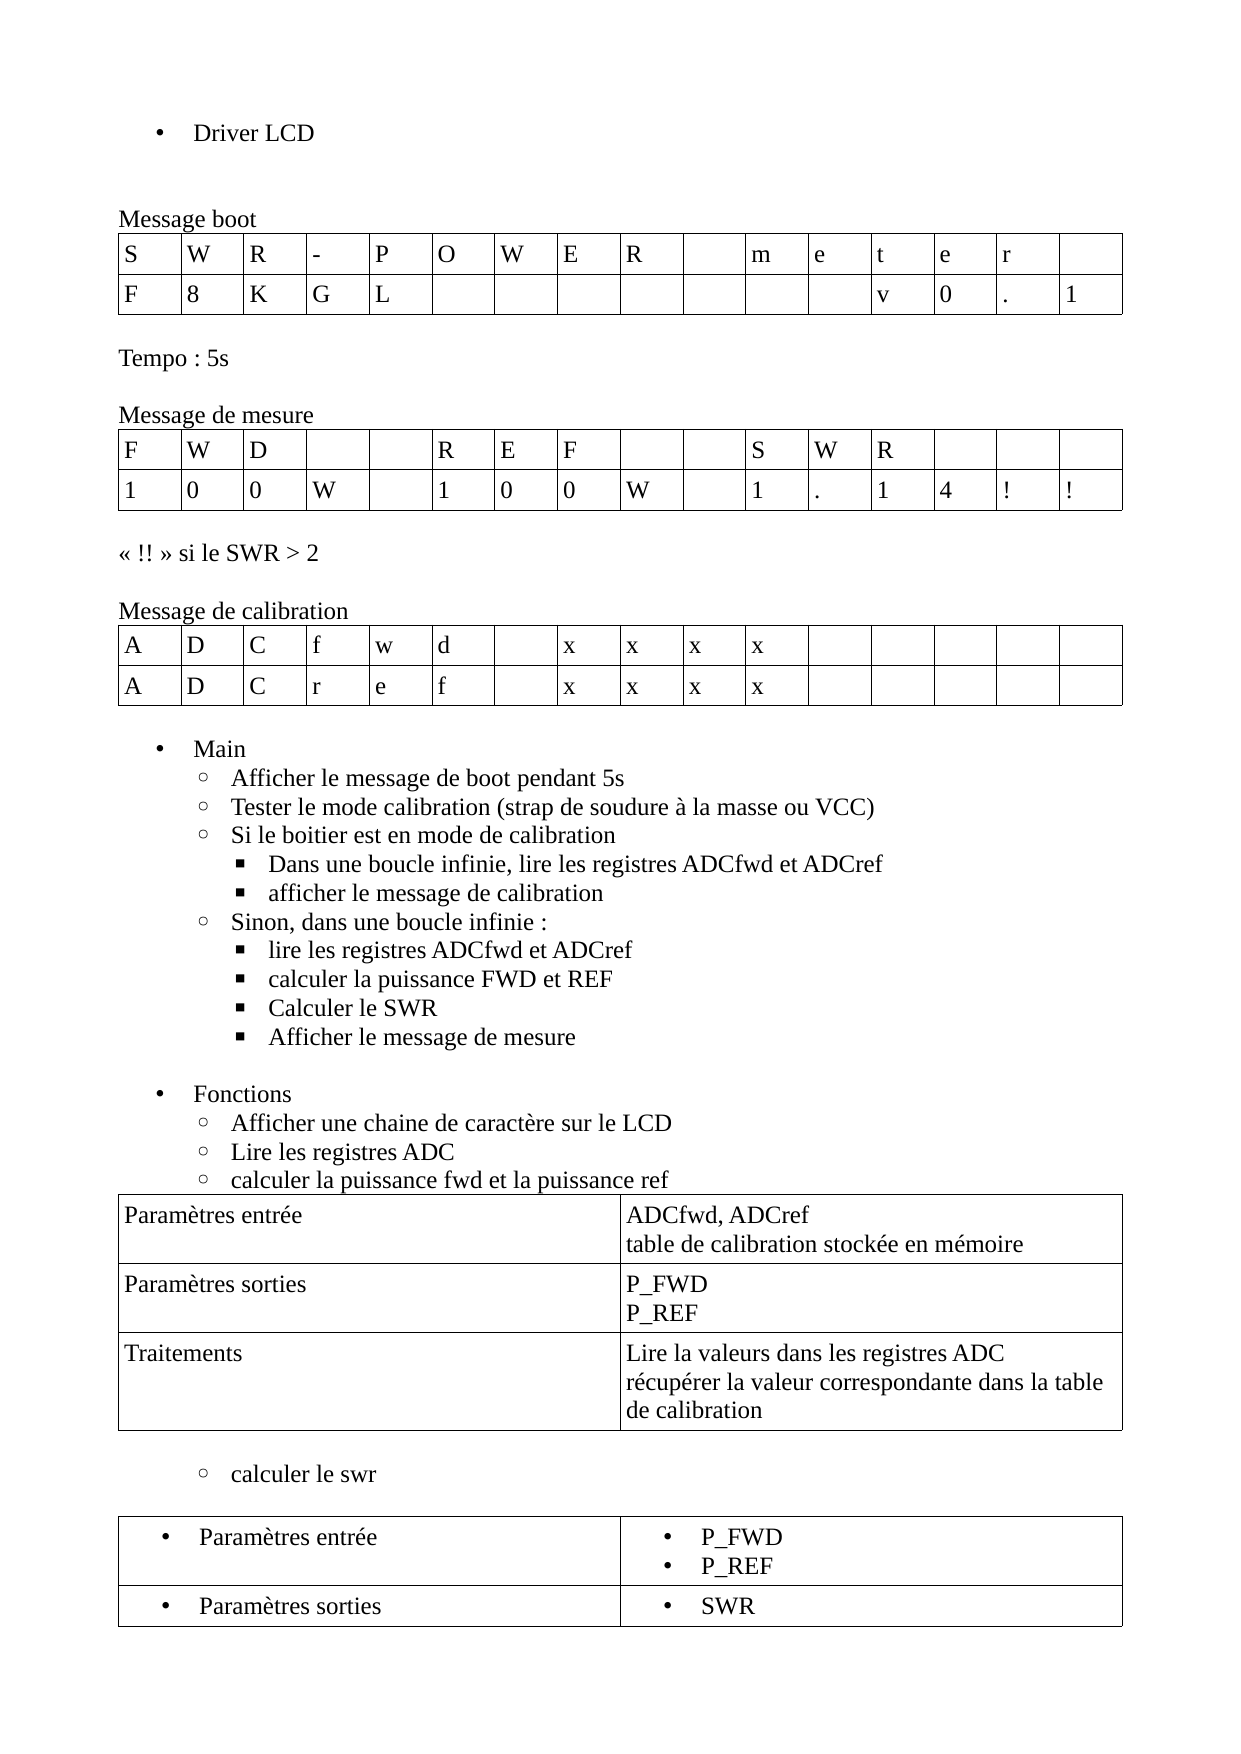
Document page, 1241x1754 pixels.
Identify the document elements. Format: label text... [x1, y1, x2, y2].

table_cell x [621, 666, 683, 705]
list lire les registres ADCfwd et ADCref [231, 935, 1122, 964]
table_cell W [621, 470, 683, 509]
table_cell 1 [119, 470, 181, 509]
table_header E [495, 430, 557, 469]
table_cell [935, 666, 996, 705]
table_header [935, 626, 996, 665]
table_cell [684, 275, 745, 314]
list Sinon, dans une boucle infinie : [193, 907, 1122, 935]
table_header e [809, 234, 871, 273]
table_cell . [809, 470, 871, 509]
table_cell W [307, 470, 369, 509]
list calculer la puissance fwd et la puissance ref [193, 1165, 1122, 1194]
text Message de mesure [118, 400, 1122, 429]
table_cell [746, 275, 808, 314]
table_header O [433, 234, 494, 273]
table_header ADCfwd, ADCref table de calibration stockée en mémoire [621, 1195, 1122, 1263]
table_header f [307, 626, 369, 665]
table_cell [809, 275, 871, 314]
table_header [621, 430, 683, 469]
table_header R [433, 430, 494, 469]
table_cell [997, 666, 1059, 705]
table_cell f [433, 666, 494, 705]
table_header [307, 430, 369, 469]
table_cell ! [997, 470, 1059, 509]
text « !! » si le SWR > 2 [118, 538, 1122, 567]
table_header - [307, 234, 369, 273]
list Fonctions [156, 1079, 1122, 1108]
table_cell x [558, 666, 620, 705]
table_header R [244, 234, 306, 273]
table_header P [370, 234, 432, 273]
table_cell [872, 666, 934, 705]
table_cell r [307, 666, 369, 705]
table_cell Paramètres sorties [119, 1586, 620, 1626]
table_cell 4 [935, 470, 996, 509]
table_header D [182, 626, 243, 665]
table_header P_FWD P_REF [621, 1517, 1122, 1585]
table_header Paramètres entrée [119, 1195, 620, 1263]
table_header r [997, 234, 1059, 273]
table_cell x [684, 666, 745, 705]
list calculer la puissance FWD et REF [231, 964, 1122, 993]
text Message de calibration [118, 596, 1122, 624]
table_header D [244, 430, 306, 469]
table_cell 0 [182, 470, 243, 509]
table_cell P_FWD P_REF [621, 1264, 1122, 1332]
table_header W [809, 430, 871, 469]
table_cell Paramètres sorties [119, 1264, 620, 1332]
table_header d [433, 626, 494, 665]
text Tempo : 5s [118, 343, 1122, 371]
table_header C [244, 626, 306, 665]
table_header x [558, 626, 620, 665]
table_cell K [244, 275, 306, 314]
table_header S [746, 430, 808, 469]
table_header [997, 430, 1059, 469]
list Lire les registres ADC [193, 1137, 1122, 1165]
list Tester le mode calibration (strap de soudure à la masse ou VCC) [193, 792, 1122, 820]
table_header t [872, 234, 934, 273]
table_cell D [182, 666, 243, 705]
list afficher le message de calibration [231, 878, 1122, 907]
table_cell 1 [746, 470, 808, 509]
table_cell L [370, 275, 432, 314]
table_header Paramètres entrée [119, 1517, 620, 1585]
table_cell [495, 666, 557, 705]
table_header [1060, 626, 1122, 665]
table_cell v [872, 275, 934, 314]
table_header W [182, 430, 243, 469]
table_cell 0 [935, 275, 996, 314]
table_header R [872, 430, 934, 469]
table_header E [558, 234, 620, 273]
table_header [684, 430, 745, 469]
table_header A [119, 626, 181, 665]
table_cell SWR [621, 1586, 1122, 1626]
table_header x [684, 626, 745, 665]
list Afficher le message de boot pendant 5s [193, 763, 1122, 792]
table_header R [621, 234, 683, 273]
table_header F [119, 430, 181, 469]
table_cell [621, 275, 683, 314]
table_header m [746, 234, 808, 273]
table_cell [495, 275, 557, 314]
table_header [809, 626, 871, 665]
table_cell Traitements [119, 1333, 620, 1430]
table_header W [182, 234, 243, 273]
table_cell 1 [433, 470, 494, 509]
table_header x [746, 626, 808, 665]
table_cell A [119, 666, 181, 705]
table_cell G [307, 275, 369, 314]
list Driver LCD [156, 118, 1122, 147]
table_cell [809, 666, 871, 705]
table_cell C [244, 666, 306, 705]
table_cell 1 [1060, 275, 1122, 314]
table_cell [684, 470, 745, 509]
table_header F [558, 430, 620, 469]
table_cell 8 [182, 275, 243, 314]
list calculer le swr [193, 1459, 1122, 1488]
table_cell 0 [495, 470, 557, 509]
table_cell [558, 275, 620, 314]
table_header [1060, 234, 1122, 273]
table_cell . [997, 275, 1059, 314]
table_cell ! [1060, 470, 1122, 509]
table_cell F [119, 275, 181, 314]
table_cell 0 [244, 470, 306, 509]
table_header [1060, 430, 1122, 469]
table_cell Lire la valeurs dans les registres ADC récupérer la valeur correspondante dans la table de calibration [621, 1333, 1122, 1430]
table_cell [1060, 666, 1122, 705]
table_header S [119, 234, 181, 273]
table_cell [370, 470, 432, 509]
table_cell x [746, 666, 808, 705]
list Afficher le message de mesure [231, 1022, 1122, 1050]
table_header x [621, 626, 683, 665]
table_header [935, 430, 996, 469]
table_cell 1 [872, 470, 934, 509]
text Message boot [118, 204, 1122, 233]
table_cell 0 [558, 470, 620, 509]
list Dans une boucle infinie, lire les registres ADCfwd et ADCref [231, 849, 1122, 878]
table_header [872, 626, 934, 665]
list Si le boitier est en mode de calibration [193, 820, 1122, 849]
list Main [156, 734, 1122, 763]
table_header [495, 626, 557, 665]
table_cell [433, 275, 494, 314]
table_header W [495, 234, 557, 273]
list Afficher une chaine de caractère sur le LCD [193, 1108, 1122, 1137]
table_header [370, 430, 432, 469]
list Calculer le SWR [231, 993, 1122, 1022]
table_header w [370, 626, 432, 665]
table_cell e [370, 666, 432, 705]
table_header e [935, 234, 996, 273]
table_header [684, 234, 745, 273]
table_header [997, 626, 1059, 665]
